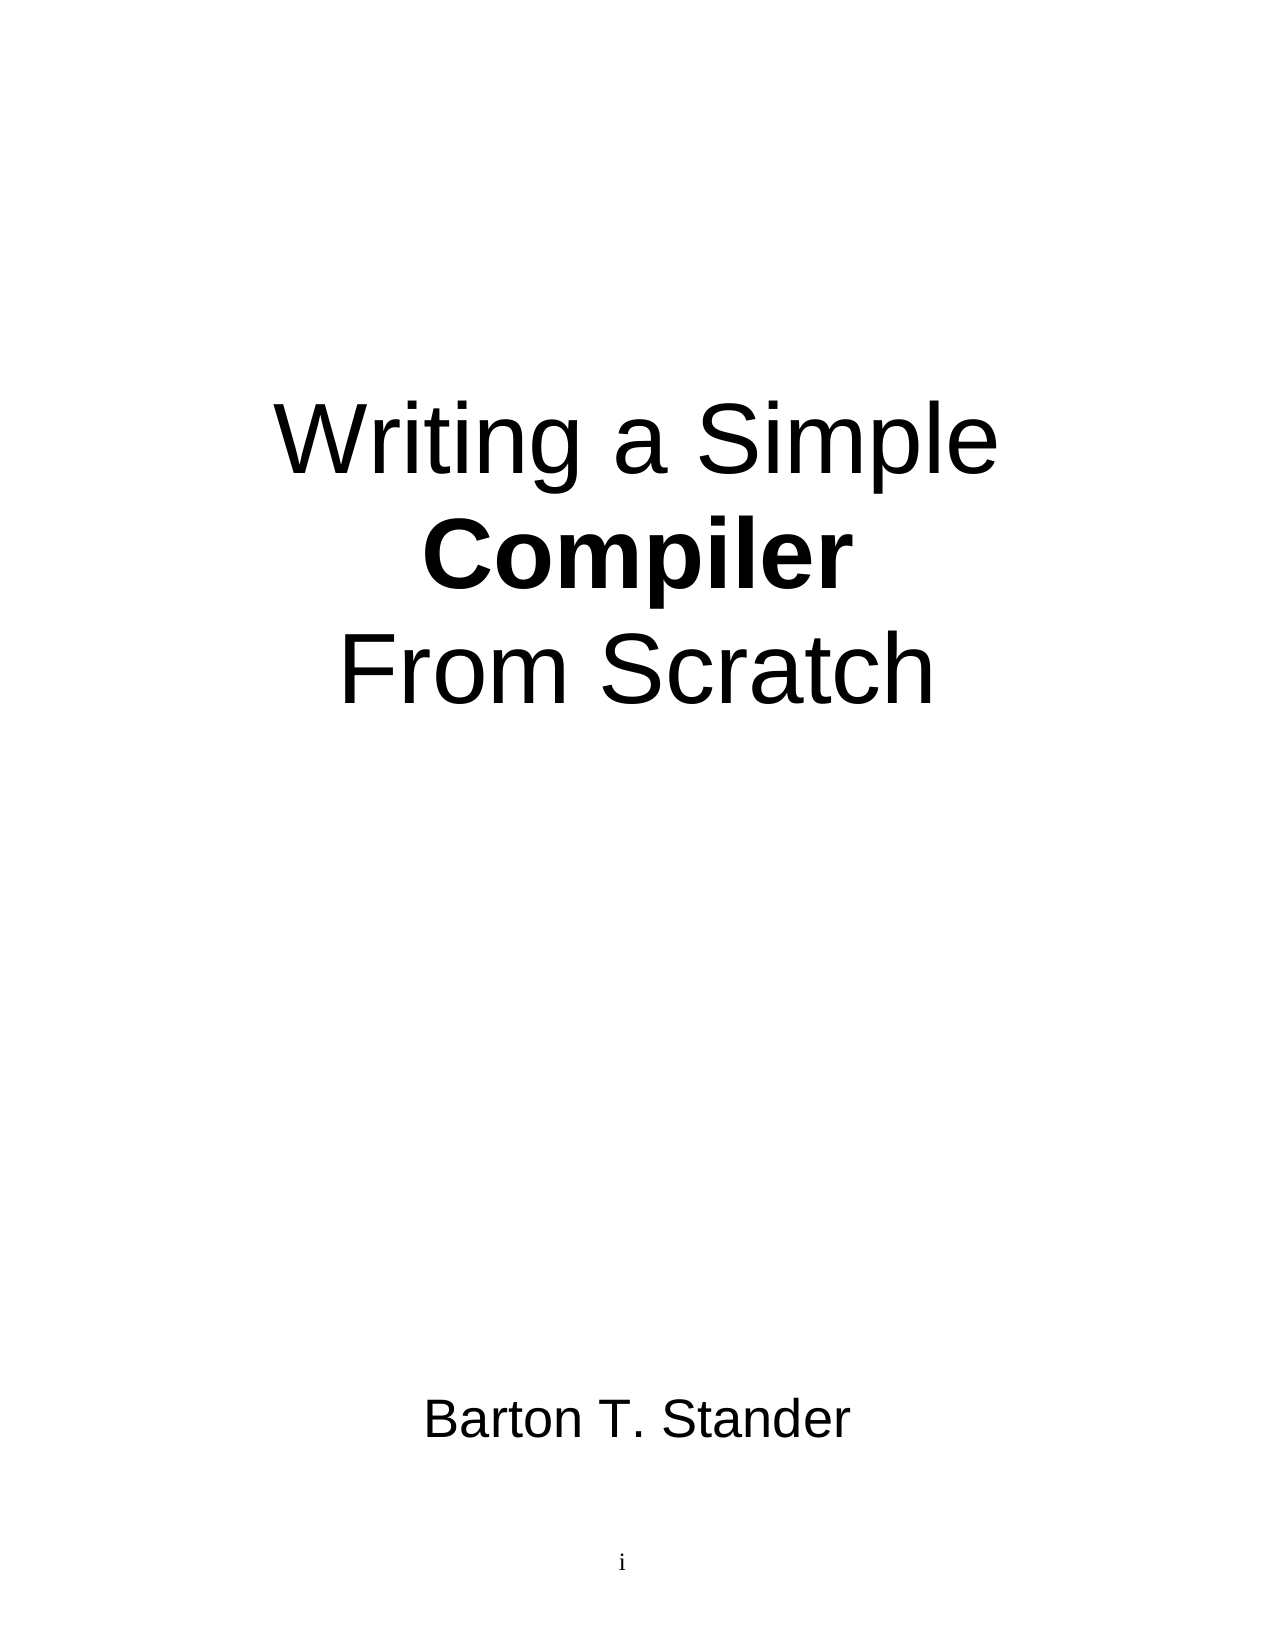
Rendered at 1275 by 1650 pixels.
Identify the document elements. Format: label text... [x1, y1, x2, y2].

text From Scratch [187, 610, 1087, 725]
text Writing a Simple Compiler [187, 380, 1087, 610]
subtitle Barton T. Stander [187, 1386, 1087, 1448]
